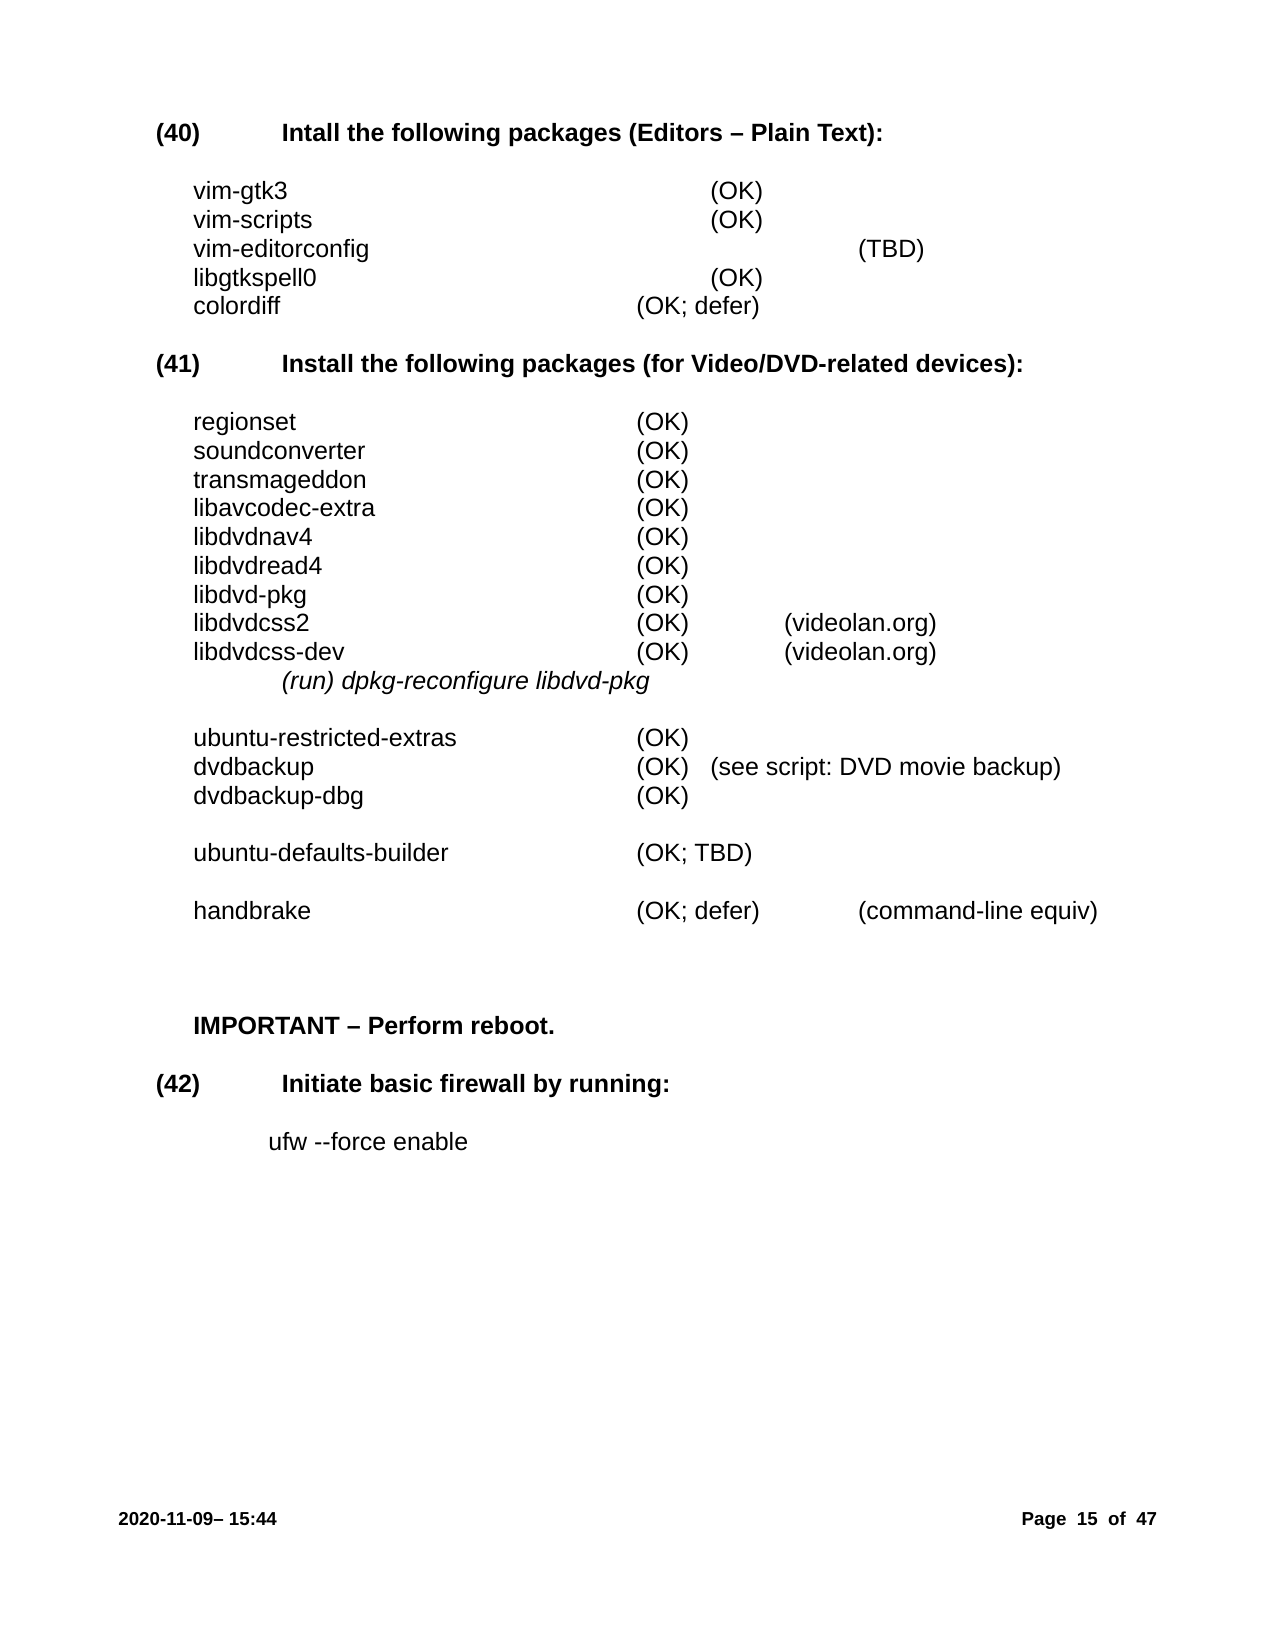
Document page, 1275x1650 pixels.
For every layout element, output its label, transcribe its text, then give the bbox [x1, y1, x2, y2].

list Intall the following packages (Editors – Plain Text): [156, 118, 1157, 147]
list IMPORTANT – Perform reboot. [156, 953, 1157, 1039]
list libdvdread4 (OK) [156, 551, 1157, 579]
list dvdbackup (OK) (see script: DVD movie backup) [156, 752, 1157, 781]
list soundconverter (OK) [156, 436, 1157, 464]
list ubuntu-defaults-builder (OK; TBD) [156, 838, 1157, 867]
list colordiff (OK; defer) [156, 291, 1157, 320]
list libavcodec-extra (OK) [156, 493, 1157, 522]
list Install the following packages (for Video/DVD-related devices): [156, 349, 1157, 378]
list dvdbackup-dbg (OK) [156, 781, 1157, 809]
list libdvdnav4 (OK) [156, 522, 1157, 551]
list transmageddon (OK) [156, 464, 1157, 493]
list handbrake (OK; defer) (command-line equiv) [156, 896, 1157, 924]
list regionset (OK) [156, 407, 1157, 436]
list libdvd-pkg (OK) [156, 579, 1157, 608]
list ubuntu-restricted-extras (OK) [156, 694, 1157, 752]
list Initiate basic firewall by running: [156, 1069, 1157, 1098]
list vim-gtk3 (OK) [156, 176, 1157, 205]
list vim-editorconfig (TBD) [156, 234, 1157, 263]
list libgtkspell0 (OK) [156, 263, 1157, 291]
list libdvdcss2 (OK) (videolan.org) [156, 608, 1157, 637]
list libdvdcss-dev (OK) (videolan.org) [156, 637, 1157, 666]
list vim-scripts (OK) [156, 205, 1157, 234]
list (run) dpkg-reconfigure libdvd-pkg [156, 666, 1157, 694]
list ufw --force enable [231, 1127, 1157, 1213]
